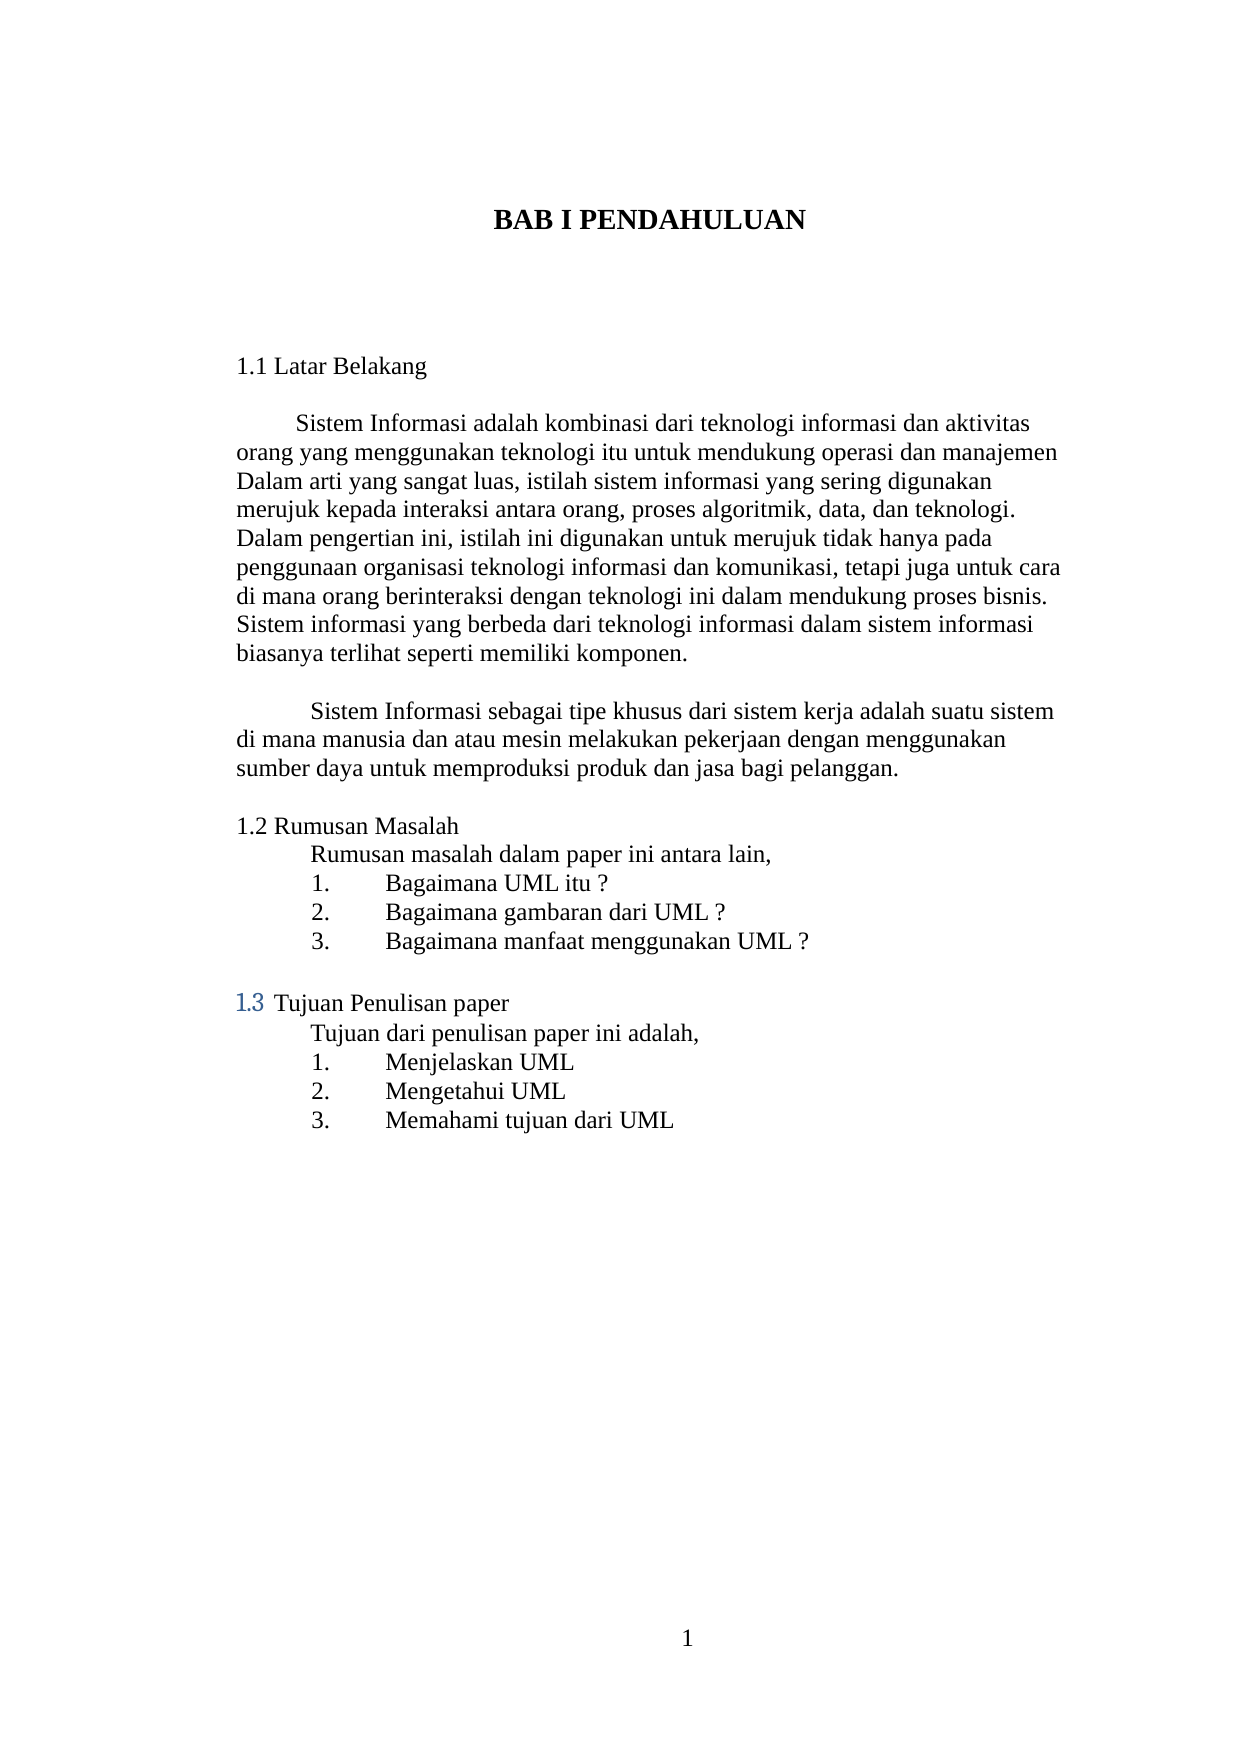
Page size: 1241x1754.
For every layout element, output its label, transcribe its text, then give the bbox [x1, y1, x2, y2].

text 1. Bagaimana UML itu ? [311, 868, 1063, 897]
text 2. Mengetahui UML [311, 1076, 1063, 1105]
subtitle BAB I PENDAHULUAN [236, 202, 1063, 236]
text Tujuan dari penulisan paper ini adalah, [199, 1018, 1063, 1047]
text 2. Bagaimana gambaran dari UML ? [311, 897, 1063, 926]
list Sistem Informasi adalah kombinasi dari teknologi informasi dan aktivitas orang yang menggunakan teknologi itu untuk mendukung operasi dan manajemen Dalam arti yang sangat luas, istilah sistem informasi yang sering digunakan merujuk kepada interaksi antara orang, proses algoritmik, data, dan teknologi. Dalam pengertian ini, istilah ini digunakan untuk merujuk tidak hanya pada penggunaan organisasi teknologi informasi dan komunikasi, tetapi juga untuk cara di mana orang berinteraksi dengan teknologi ini dalam mendukung proses bisnis. Sistem informasi yang berbeda dari teknologi informasi dalam sistem informasi biasanya terlihat seperti memiliki komponen. [236, 408, 1063, 667]
text 3. Bagaimana manfaat menggunakan UML ? [311, 926, 1063, 954]
text Rumusan masalah dalam paper ini antara lain, [199, 839, 1063, 868]
text 1. Menjelaskan UML [311, 1047, 1063, 1076]
subtitle Tujuan Penulisan paper [236, 987, 1063, 1018]
subtitle Latar Belakang [236, 351, 1063, 379]
list Sistem Informasi sebagai tipe khusus dari sistem kerja adalah suatu sistem di mana manusia dan atau mesin melakukan pekerjaan dengan menggunakan sumber daya untuk memproduksi produk dan jasa bagi pelanggan. [236, 696, 1063, 782]
subtitle Rumusan Masalah [236, 811, 1063, 839]
text 3. Memahami tujuan dari UML [311, 1105, 1063, 1133]
